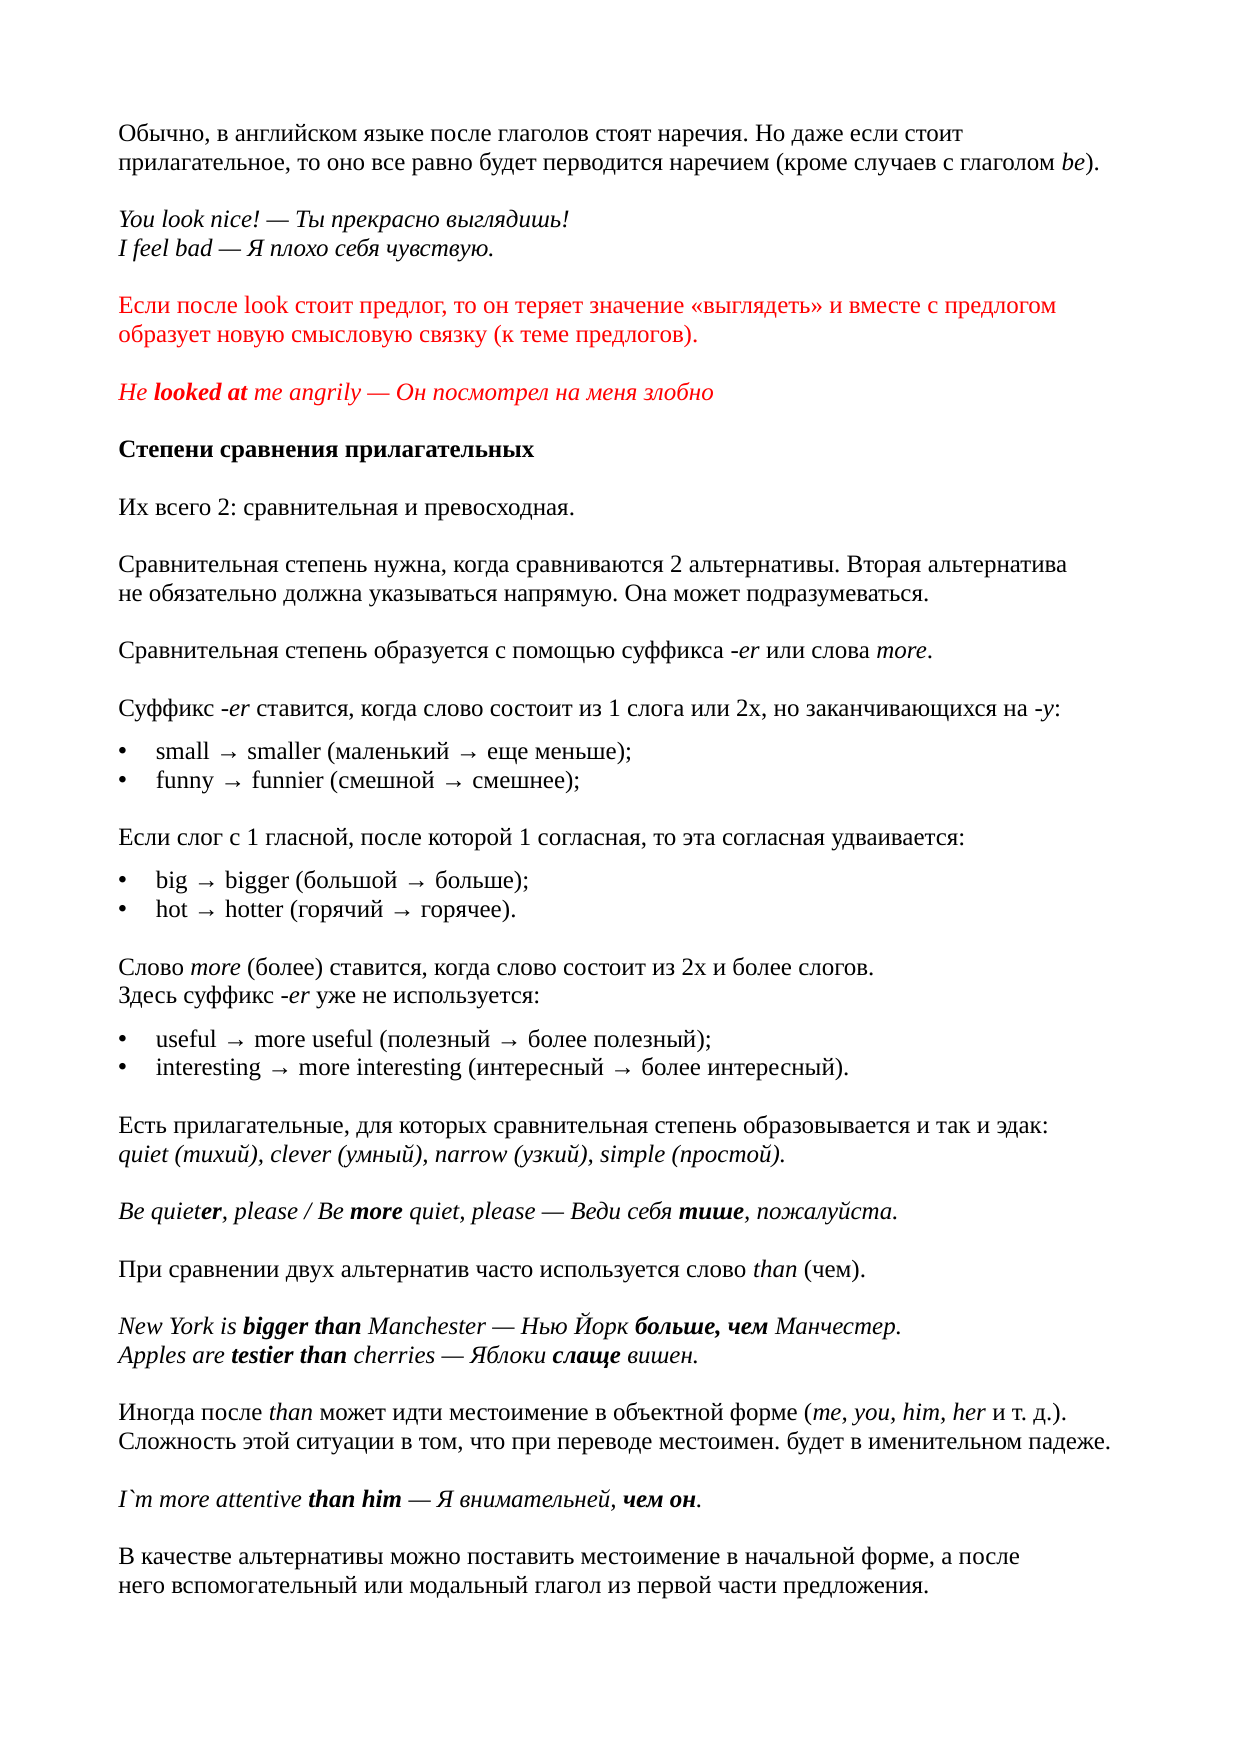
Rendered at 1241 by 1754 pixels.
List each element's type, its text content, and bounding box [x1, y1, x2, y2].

list funny → funnier (смешной → смешнее); [118, 765, 1122, 794]
list interesting → more interesting (интересный → более интересный). [118, 1052, 1122, 1081]
text В качестве альтернативы можно поставить местоимение в начальной форме, а после [118, 1541, 1122, 1570]
text Степени сравнения прилагательных [118, 434, 1122, 463]
list useful → more useful (полезный → более полезный); [118, 1024, 1122, 1052]
text I`m more attentive than him — Я внимательней, чем он. [118, 1484, 1122, 1512]
list hot → hotter (горячий → горячее). [118, 894, 1122, 923]
text Их всего 2: сравнительная и превосходная. [118, 492, 1122, 521]
list small → smaller (маленький → еще меньше); [118, 736, 1122, 765]
text не обязательно должна указываться напрямую. Она может подразумеваться. [118, 578, 1122, 607]
text Apples are testier than cherries — Яблоки слаще вишен. [118, 1340, 1122, 1369]
text Если после look стоит предлог, то он теряет значение «выглядеть» и вместе с предлогом образует новую смысловую связку (к теме предлогов). [118, 291, 1122, 348]
text I feel bad — Я плохо себя чувствую. [118, 233, 1122, 262]
text He looked at me angrily — Он посмотрел на меня злобно [118, 377, 1122, 406]
text Сравнительная степень нужна, когда сравниваются 2 альтернативы. Вторая альтернатива [118, 549, 1122, 578]
text Здесь суффикс -er уже не используется: [118, 981, 1122, 1009]
text Суффикс -er ставится, когда слово состоит из 1 слога или 2х, но заканчивающихся на -y: [118, 693, 1122, 722]
text Иногда после than может идти местоимение в объектной форме (me, you, him, her и т. д.). [118, 1397, 1122, 1426]
text Обычно, в английском языке после глаголов стоят наречия. Но даже если стоит прилагательное, то оно все равно будет перводится наречием (кроме случаев с глаголом be). [118, 118, 1122, 176]
text You look nice! — Ты прекрасно выглядишь! [118, 204, 1122, 233]
text При сравнении двух альтернатив часто используется слово than (чем). [118, 1254, 1122, 1282]
text New York is bigger than Manchester — Нью Йорк больше, чем Манчестер. [118, 1311, 1122, 1340]
text него вспомогательный или модальный глагол из первой части предложения. [118, 1570, 1122, 1599]
list big → bigger (большой → больше); [118, 866, 1122, 894]
text Сравнительная степень образуется с помощью суффикса -er или слова more. [118, 636, 1122, 664]
text Есть прилагательные, для которых сравнительная степень образовывается и так и эдак: [118, 1110, 1122, 1139]
text quiet (тихий), clever (умный), narrow (узкий), simple (простой). [118, 1139, 1122, 1167]
text Если слог с 1 гласной, после которой 1 согласная, то эта согласная удваивается: [118, 822, 1122, 851]
text Сложность этой ситуации в том, что при переводе местоимен. будет в именительном падеже. [118, 1426, 1122, 1455]
text Слово more (более) ставится, когда слово состоит из 2х и более слогов. [118, 952, 1122, 981]
text Be quieter, please / Be more quiet, please — Веди себя тише, пожалуйста. [118, 1196, 1122, 1225]
